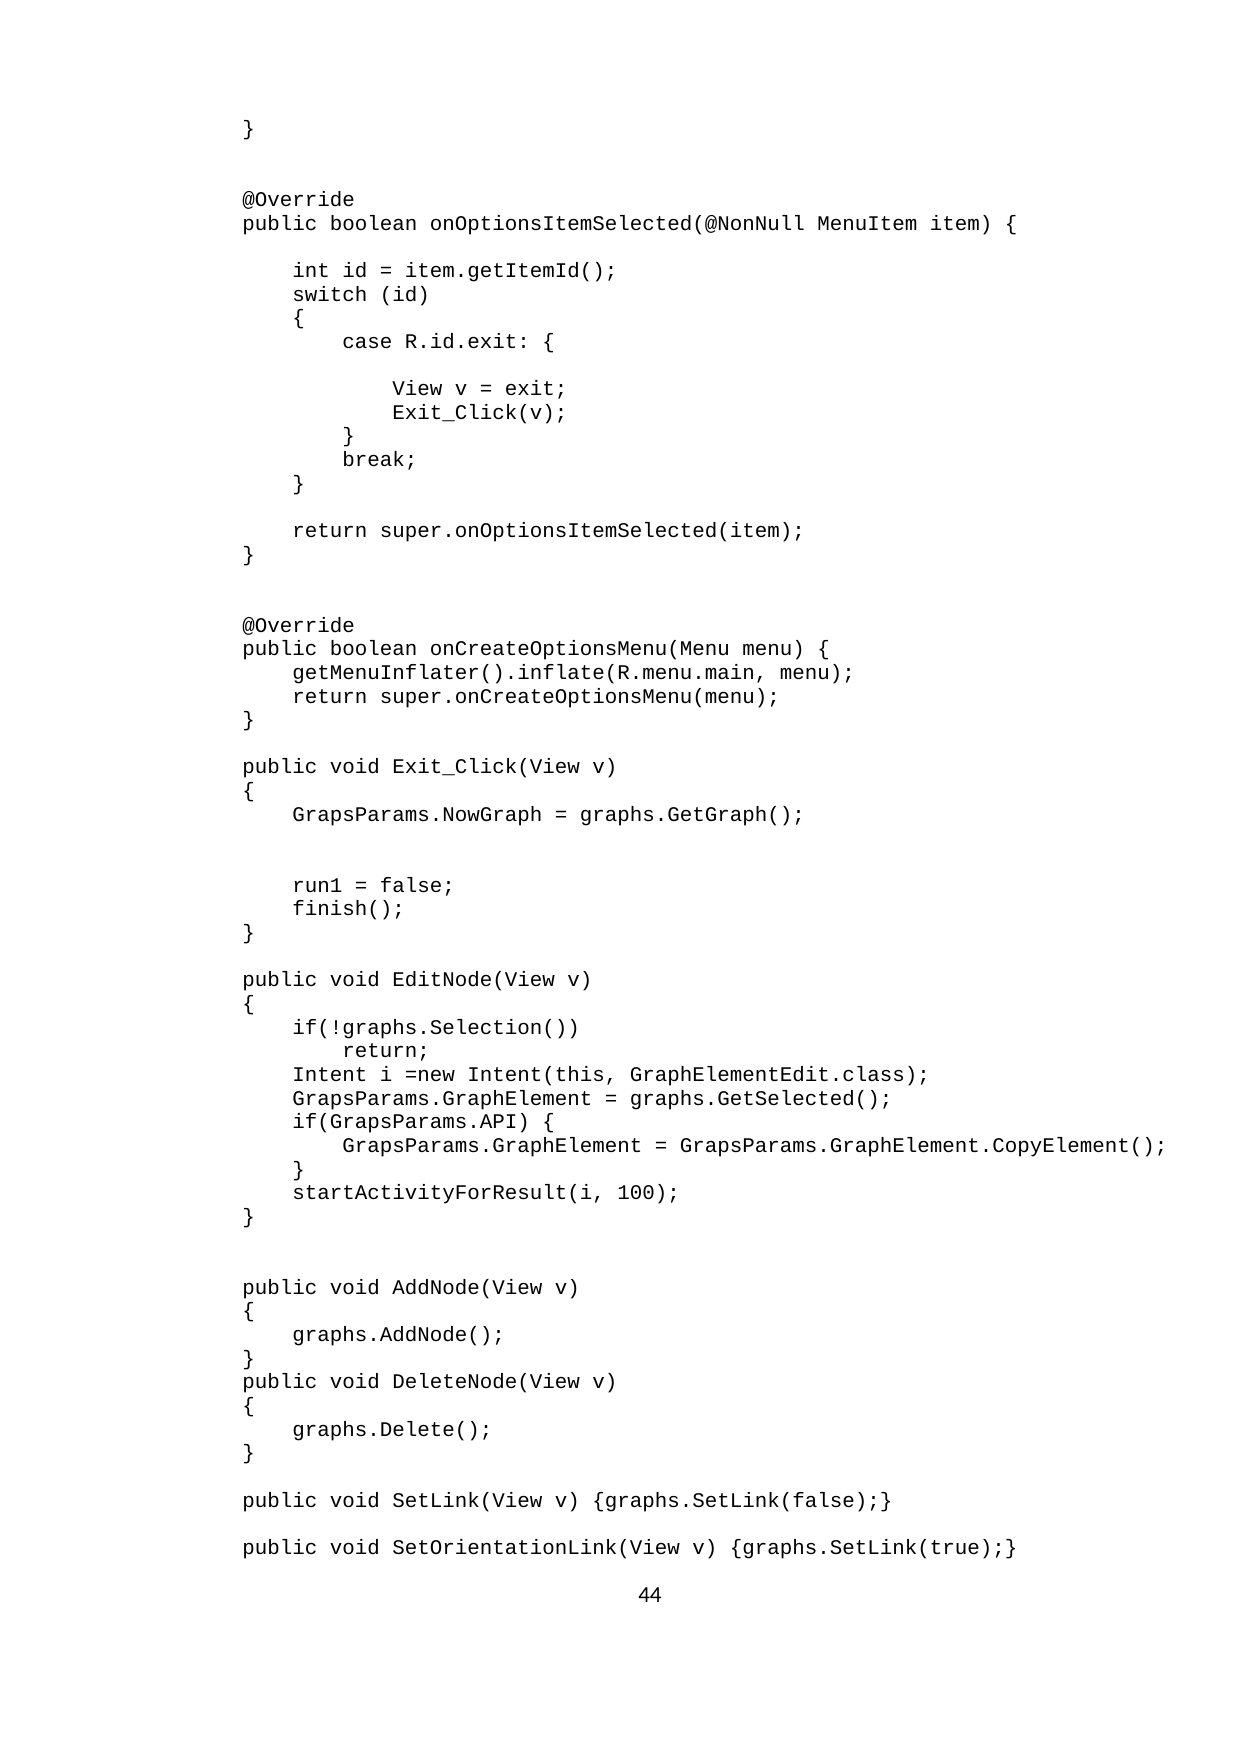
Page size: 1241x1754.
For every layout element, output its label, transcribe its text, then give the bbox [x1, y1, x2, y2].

text @Override [118, 615, 1181, 638]
text public void EditNode(View v) [118, 969, 1181, 993]
text public void SetOrientationLink(View v) {graphs.SetLink(true);} [118, 1537, 1181, 1561]
text Exit_Click(v); [118, 402, 1181, 426]
text View v = exit; [118, 378, 1181, 402]
text { [118, 1300, 1181, 1324]
text switch (id) [118, 284, 1181, 307]
text { [118, 1395, 1181, 1419]
text { [118, 993, 1181, 1017]
text break; [118, 449, 1181, 473]
text Intent i =new Intent(this, GraphElementEdit.class); [118, 1064, 1181, 1088]
text } [118, 922, 1181, 946]
text @Override [118, 189, 1181, 213]
text } [118, 426, 1181, 449]
text { [118, 780, 1181, 804]
text } [118, 1158, 1181, 1182]
text public void AddNode(View v) [118, 1277, 1181, 1300]
text GrapsParams.GraphElement = GrapsParams.GraphElement.CopyElement(); [118, 1135, 1181, 1158]
text GrapsParams.NowGraph = graphs.GetGraph(); [118, 804, 1181, 827]
text return; [118, 1040, 1181, 1064]
text return super.onOptionsItemSelected(item); [118, 520, 1181, 544]
text int id = item.getItemId(); [118, 260, 1181, 284]
text return super.onCreateOptionsMenu(menu); [118, 686, 1181, 709]
text graphs.Delete(); [118, 1419, 1181, 1442]
text } [118, 1442, 1181, 1466]
text } [118, 544, 1181, 567]
text public boolean onCreateOptionsMenu(Menu menu) { [118, 638, 1181, 662]
text run1 = false; [118, 875, 1181, 898]
text } [118, 1206, 1181, 1229]
text } [118, 709, 1181, 733]
text getMenuInflater().inflate(R.menu.main, menu); [118, 662, 1181, 686]
text if(GrapsParams.API) { [118, 1111, 1181, 1135]
text } [118, 118, 1181, 142]
text public void DeleteNode(View v) [118, 1371, 1181, 1395]
text { [118, 307, 1181, 331]
text public boolean onOptionsItemSelected(@NonNull MenuItem item) { [118, 213, 1181, 236]
text } [118, 473, 1181, 496]
text graphs.AddNode(); [118, 1324, 1181, 1348]
text startActivityForResult(i, 100); [118, 1182, 1181, 1206]
text if(!graphs.Selection()) [118, 1017, 1181, 1040]
text GrapsParams.GraphElement = graphs.GetSelected(); [118, 1088, 1181, 1111]
text } [118, 1348, 1181, 1371]
text public void Exit_Click(View v) [118, 757, 1181, 780]
text finish(); [118, 898, 1181, 922]
text case R.id.exit: { [118, 331, 1181, 354]
text public void SetLink(View v) {graphs.SetLink(false);} [118, 1489, 1181, 1513]
